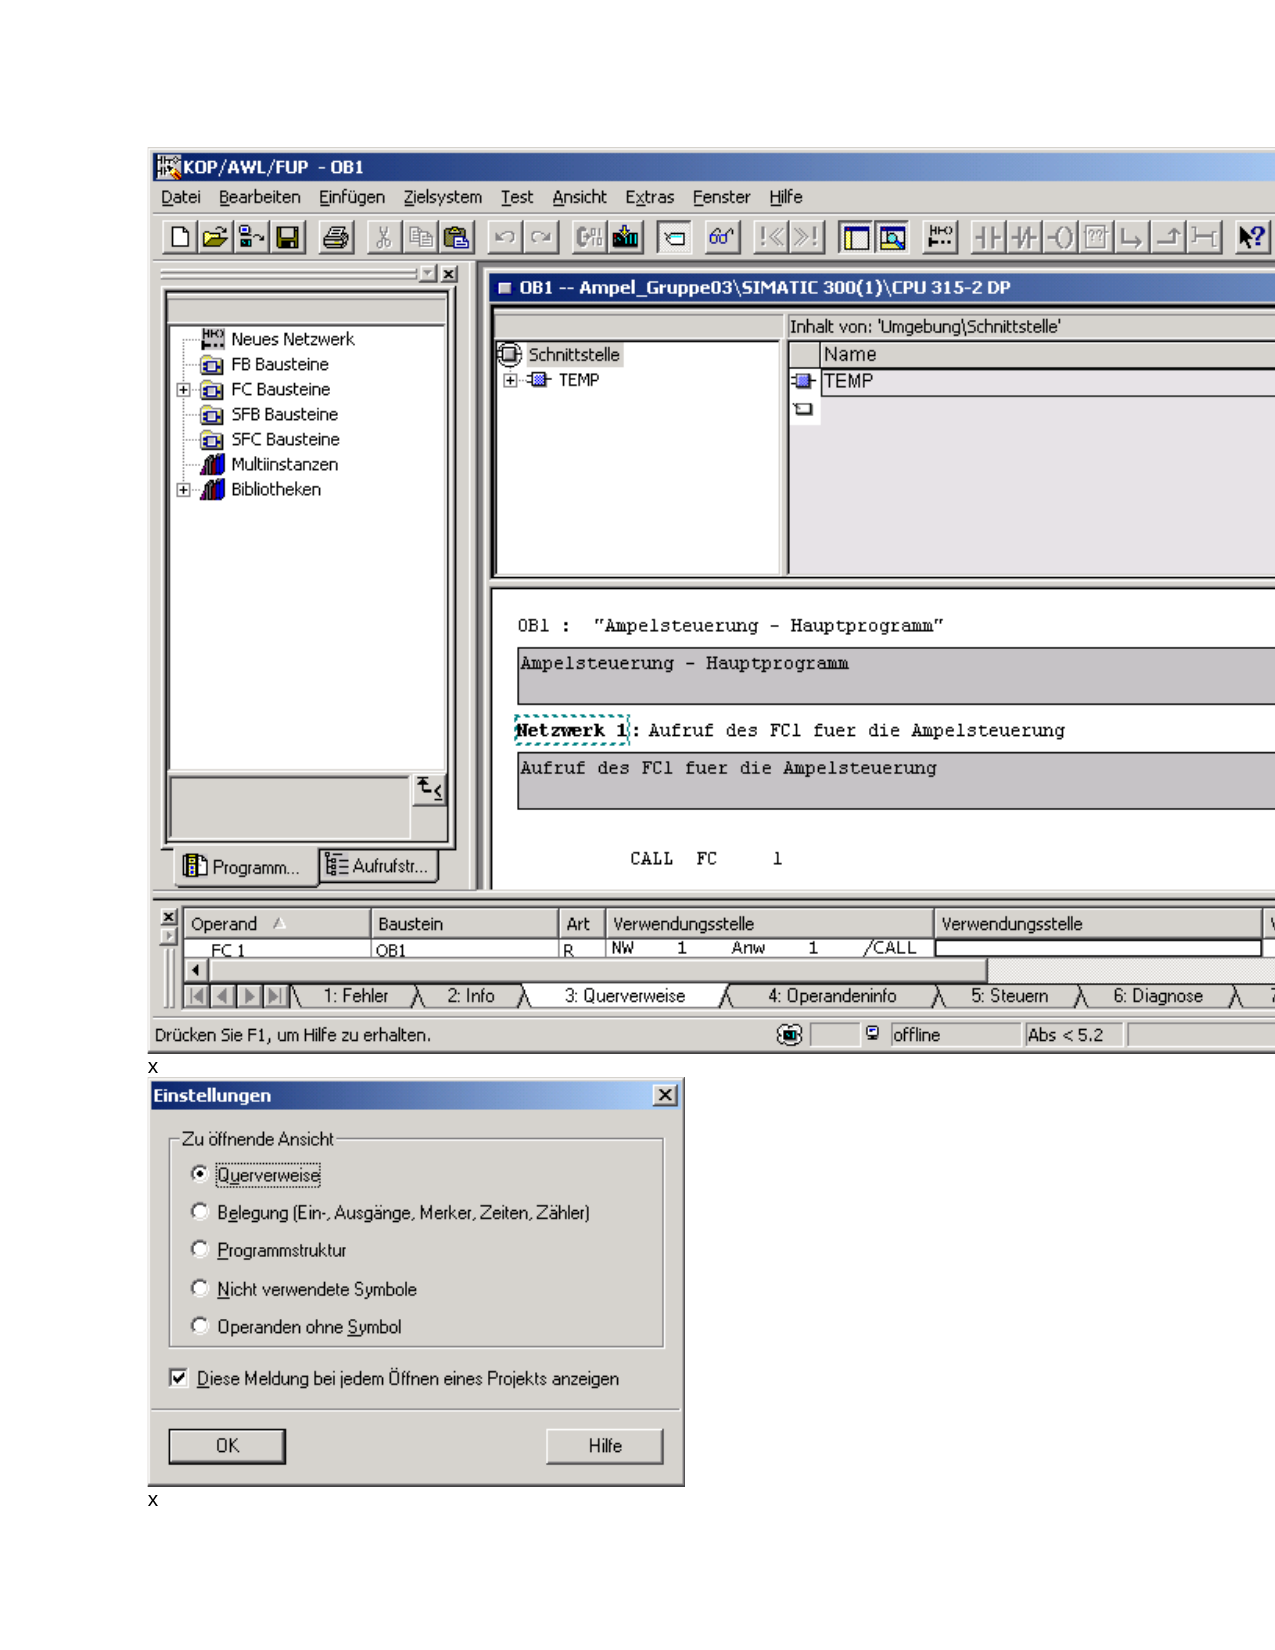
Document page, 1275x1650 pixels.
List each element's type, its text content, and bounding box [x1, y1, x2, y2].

text x [148, 1487, 1127, 1511]
picture [147, 1077, 685, 1487]
picture [147, 147, 1275, 1054]
text x [148, 1054, 1127, 1078]
